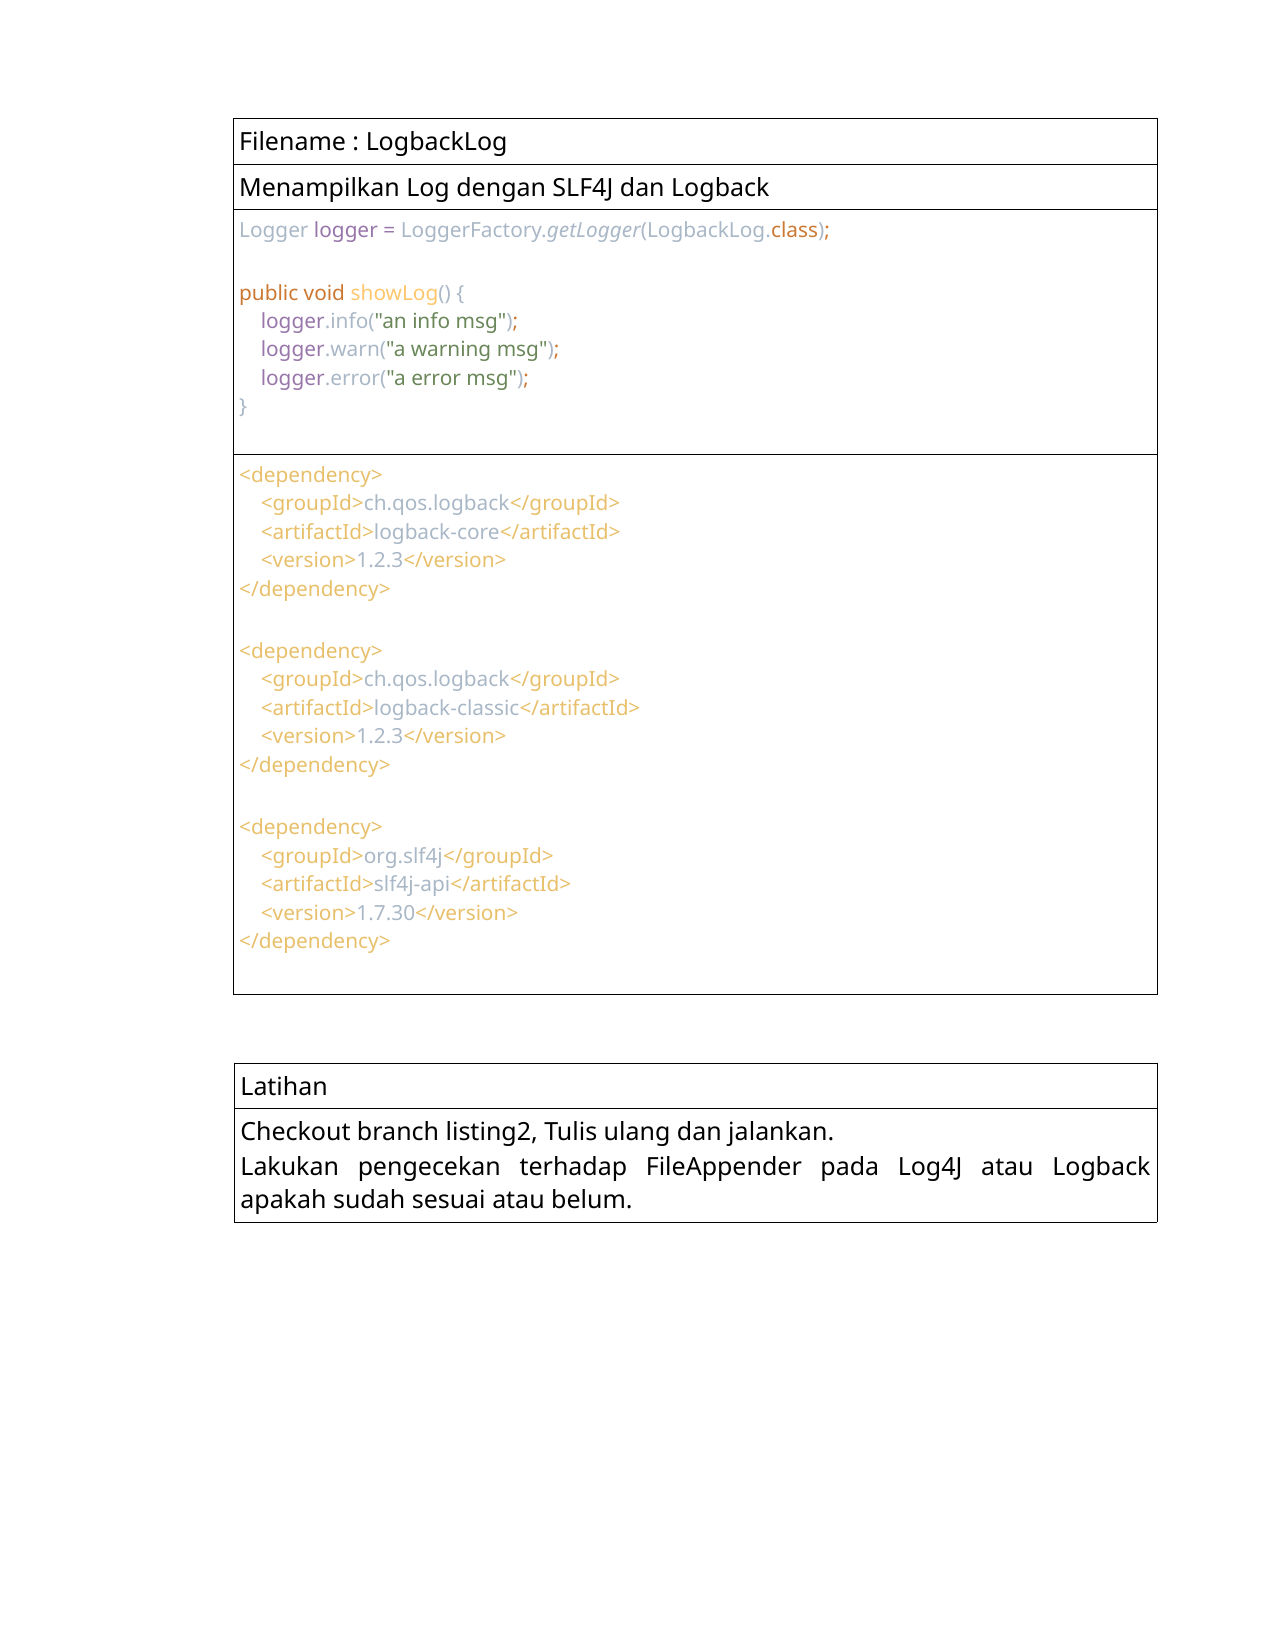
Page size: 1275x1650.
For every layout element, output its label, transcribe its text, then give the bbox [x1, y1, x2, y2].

table_cell <dependency> <groupId>ch.qos.logback</groupId> <artifactId>logback-core</artifactId> <version>1.2.3</version> </dependency> <dependency> <groupId>ch.qos.logback</groupId> <artifactId>logback-classic</artifactId> <version>1.2.3</version> </dependency> <dependency> <groupId>org.slf4j</groupId> <artifactId>slf4j-api</artifactId> <version>1.7.30</version> </dependency> [234, 455, 1157, 994]
table_cell Checkout branch listing2, Tulis ulang dan jalankan. Lakukan pengecekan terhadap FileAppender pada Log4J atau Logback apakah sudah sesuai atau belum. [235, 1109, 1157, 1222]
table_cell Logger logger = LoggerFactory.getLogger(LogbackLog.class); public void showLog() { logger.info("an info msg"); logger.warn("a warning msg"); logger.error("a error msg"); } [234, 210, 1157, 454]
table_cell Filename : LogbackLog [234, 119, 1157, 164]
table_cell Menampilkan Log dengan SLF4J dan Logback [234, 165, 1157, 209]
table_header Latihan [235, 1064, 1157, 1108]
